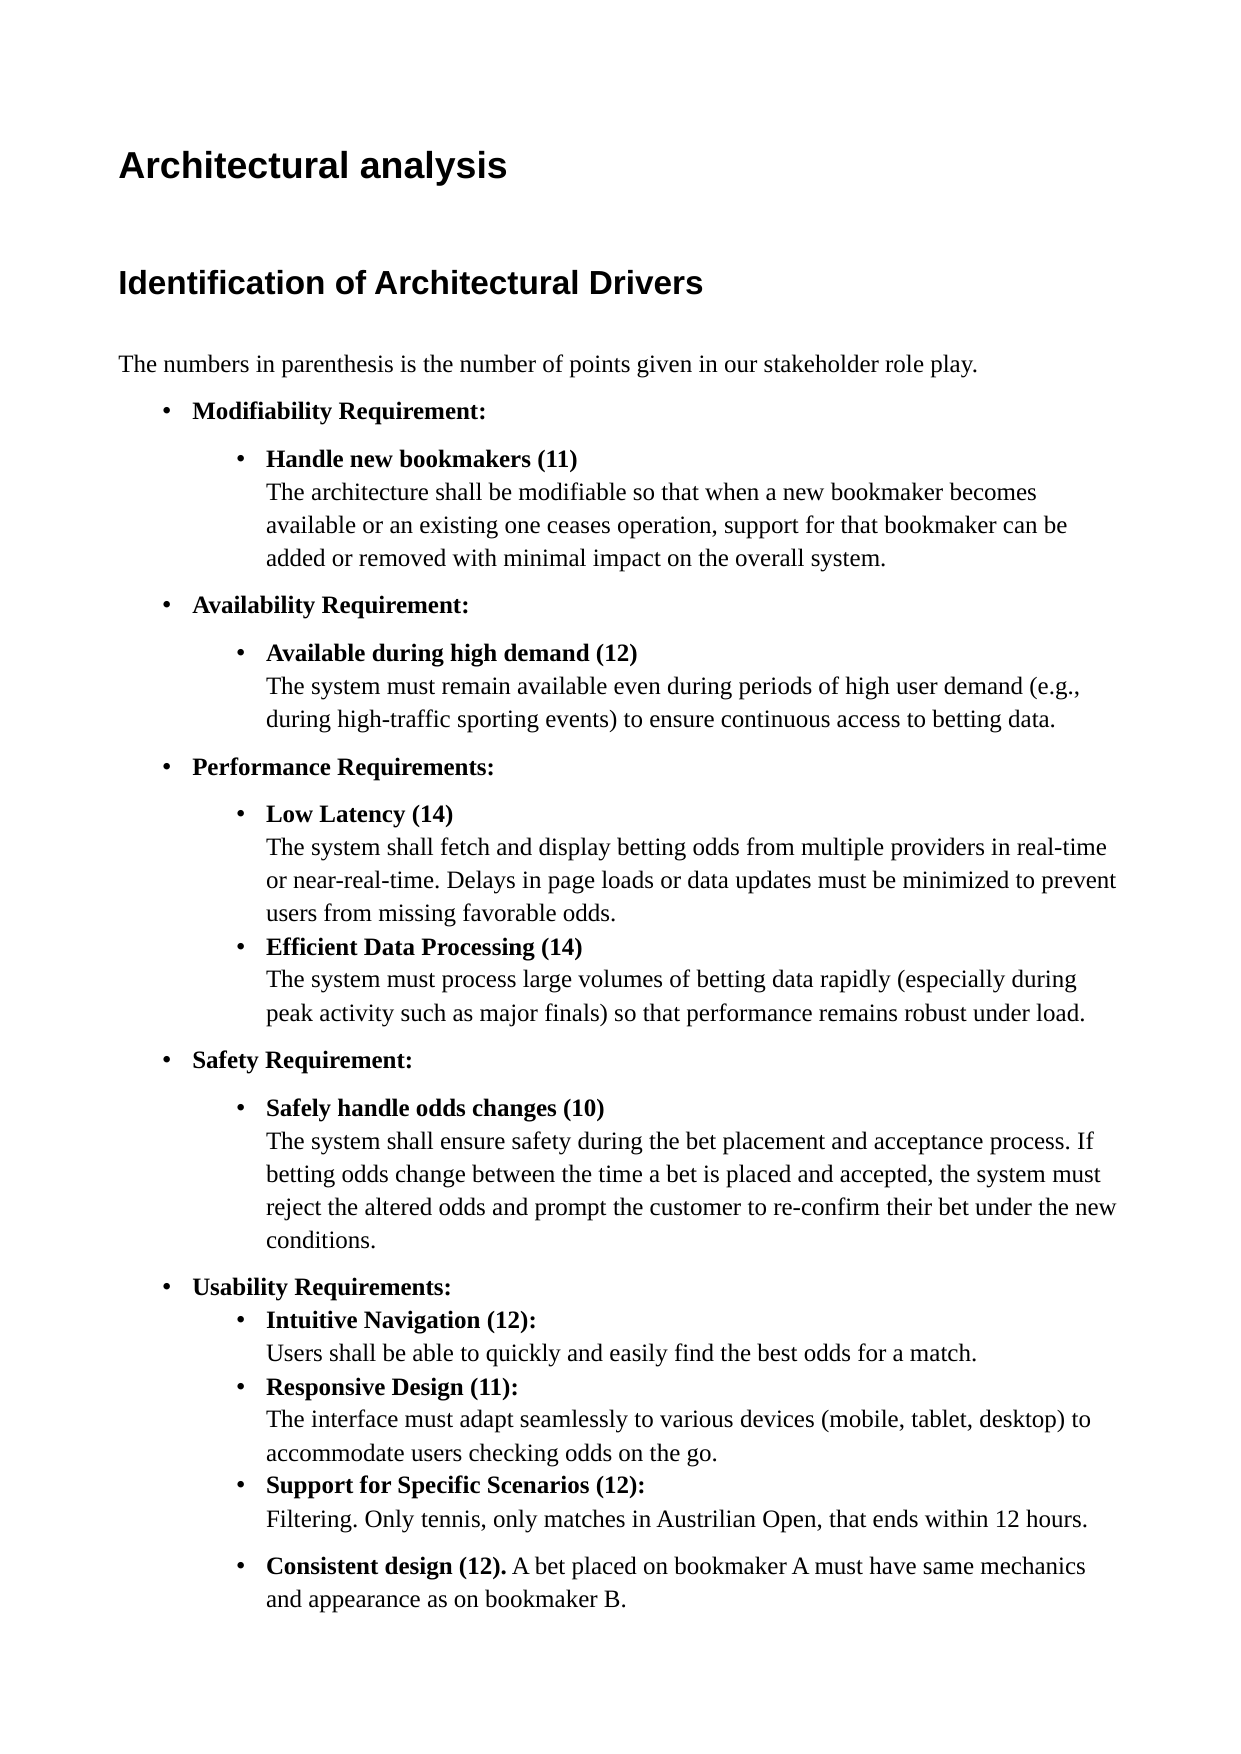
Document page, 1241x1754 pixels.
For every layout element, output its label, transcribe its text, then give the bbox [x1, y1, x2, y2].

list Safely handle odds changes (10) The system shall ensure safety during the bet placement and acceptance process. If betting odds change between the time a bet is placed and accepted, the system must reject the altered odds and prompt the customer to re-confirm their bet under the new conditions. [236, 1093, 1122, 1254]
list Modifiability Requirement: [162, 396, 1122, 425]
list Low Latency (14) The system shall fetch and display betting odds from multiple providers in real-time or near-real-time. Delays in page loads or data updates must be minimized to prevent users from missing favorable odds. [236, 799, 1122, 927]
list Usability Requirements: [162, 1272, 1122, 1301]
list Availability Requirement: [162, 591, 1122, 619]
list Efficient Data Processing (14) The system must process large volumes of betting data rapidly (especially during peak activity such as major finals) so that performance remains robust under load. [236, 932, 1122, 1026]
subtitle Identification of Architectural Drivers [118, 263, 1122, 301]
list Safety Requirement: [162, 1045, 1122, 1074]
text The numbers in parenthesis is the number of points given in our stakeholder role play. [118, 349, 1122, 377]
subtitle Architectural analysis [118, 143, 1122, 229]
list Available during high demand (12) The system must remain available even during periods of high user demand (e.g., during high-traffic sporting events) to ensure continuous access to betting data. [236, 638, 1122, 733]
list Intuitive Navigation (12): Users shall be able to quickly and easily find the best odds for a match. [236, 1306, 1122, 1367]
list Support for Specific Scenarios (12): Filtering. Only tennis, only matches in Austrilian Open, that ends within 12 hours. [236, 1471, 1122, 1532]
list Handle new bookmakers (11) The architecture shall be modifiable so that when a new bookmaker becomes available or an existing one ceases operation, support for that bookmaker can be added or removed with minimal impact on the overall system. [236, 444, 1122, 572]
list Consistent design (12). A bet placed on bookmaker A must have same mechanics and appearance as on bookmaker B. [236, 1551, 1122, 1613]
list Performance Requirements: [162, 752, 1122, 781]
list Responsive Design (11): The interface must adapt seamlessly to various devices (mobile, tablet, desktop) to accommodate users checking odds on the go. [236, 1372, 1122, 1466]
